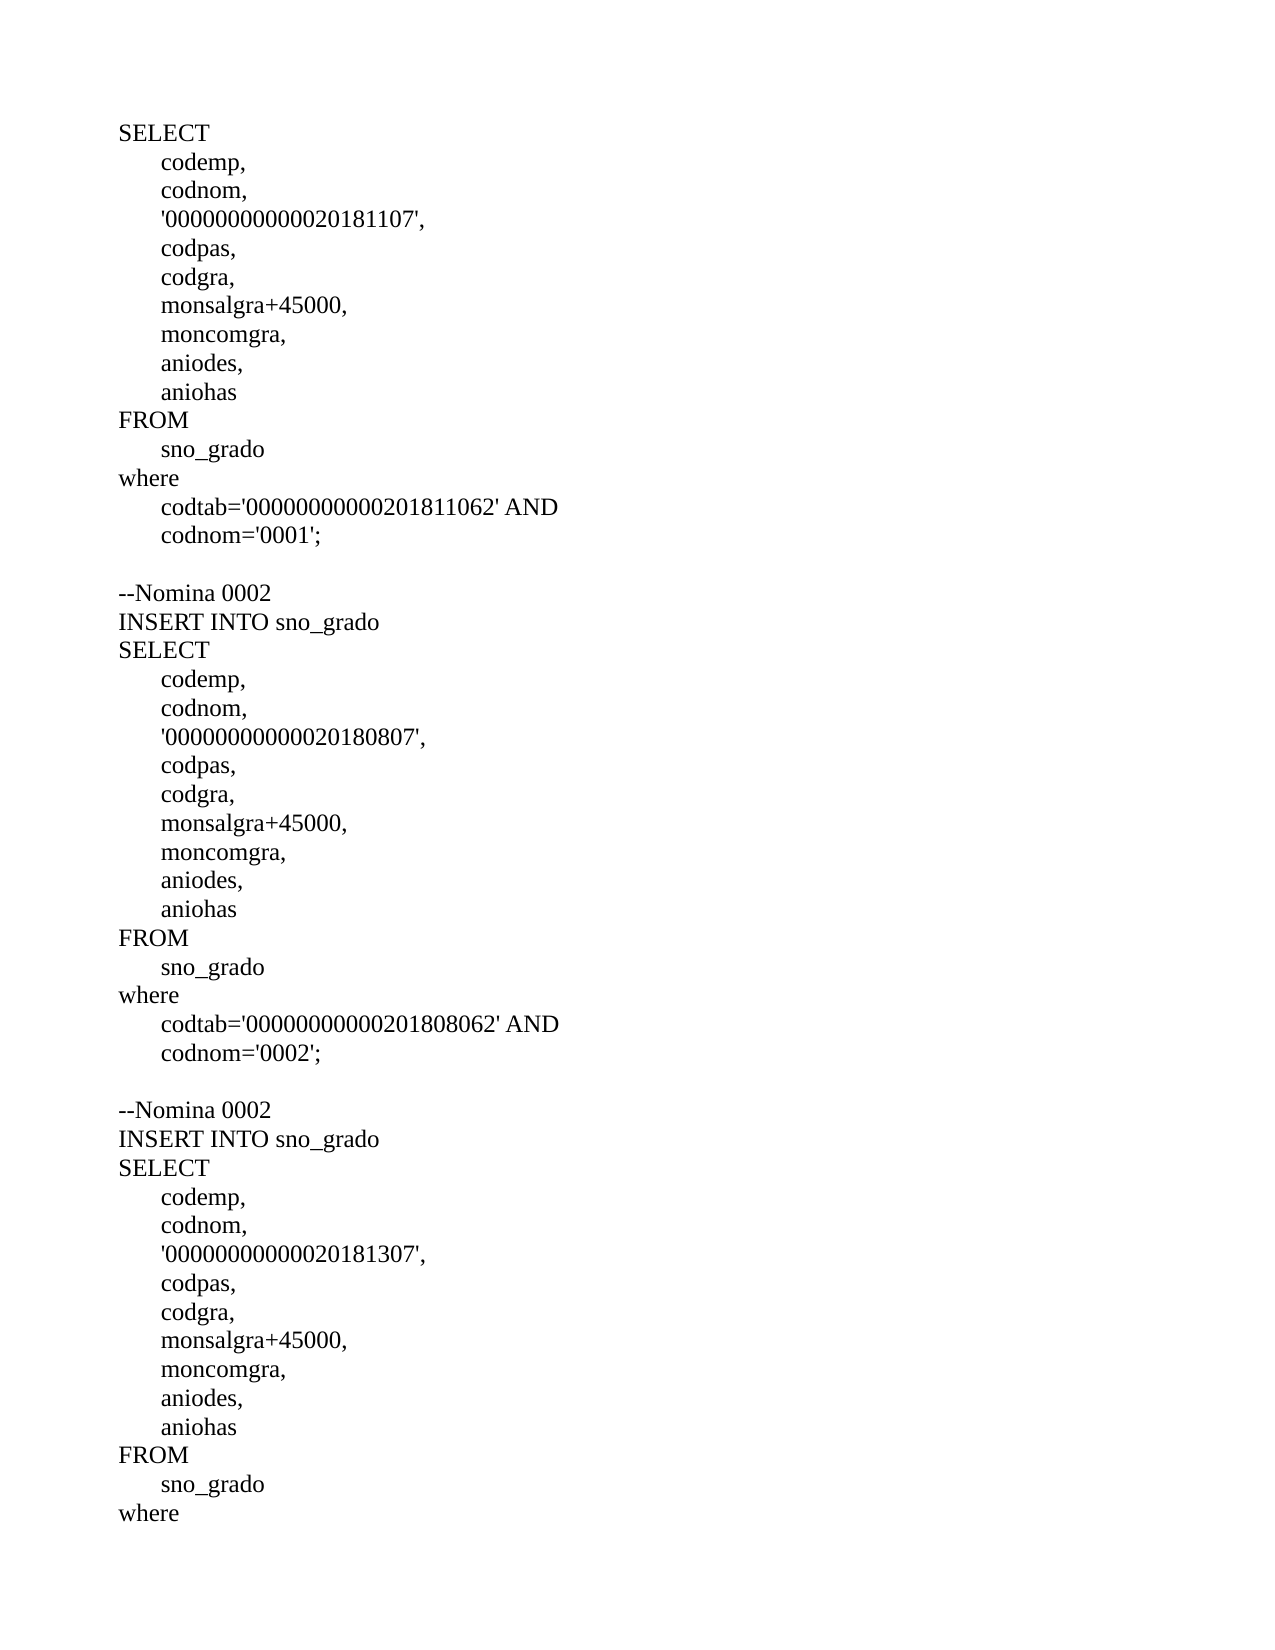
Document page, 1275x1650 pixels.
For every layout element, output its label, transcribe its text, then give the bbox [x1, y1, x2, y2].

text where [118, 1498, 1157, 1527]
text codgra, [118, 1297, 1157, 1326]
text where [118, 463, 1157, 492]
text codnom, [118, 176, 1157, 204]
text FROM [118, 923, 1157, 952]
text SELECT [118, 636, 1157, 664]
text codemp, [118, 147, 1157, 176]
text monsalgra+45000, [118, 808, 1157, 837]
text codgra, [118, 262, 1157, 291]
text --Nomina 0002 [118, 578, 1157, 607]
text codtab='00000000000201811062' AND [118, 492, 1157, 521]
text where [118, 981, 1157, 1009]
text '00000000000020180807', [118, 722, 1157, 751]
text codnom, [118, 693, 1157, 722]
text aniodes, [118, 866, 1157, 894]
text codpas, [118, 233, 1157, 262]
text --Nomina 0002 [118, 1096, 1157, 1124]
text SELECT [118, 118, 1157, 147]
text sno_grado [118, 1469, 1157, 1498]
text INSERT INTO sno_grado [118, 1124, 1157, 1153]
text codemp, [118, 1182, 1157, 1211]
text aniodes, [118, 348, 1157, 377]
text sno_grado [118, 434, 1157, 463]
text aniodes, [118, 1383, 1157, 1412]
text moncomgra, [118, 837, 1157, 866]
text sno_grado [118, 952, 1157, 981]
text aniohas [118, 894, 1157, 923]
text moncomgra, [118, 1354, 1157, 1383]
text FROM [118, 406, 1157, 434]
text codnom, [118, 1211, 1157, 1239]
text codpas, [118, 1268, 1157, 1297]
text codnom='0002'; [118, 1038, 1157, 1067]
text aniohas [118, 377, 1157, 406]
text SELECT [118, 1153, 1157, 1182]
text codgra, [118, 779, 1157, 808]
text codtab='00000000000201808062' AND [118, 1009, 1157, 1038]
text '00000000000020181307', [118, 1239, 1157, 1268]
text codpas, [118, 751, 1157, 779]
text monsalgra+45000, [118, 291, 1157, 319]
text aniohas [118, 1412, 1157, 1441]
text monsalgra+45000, [118, 1326, 1157, 1354]
text moncomgra, [118, 319, 1157, 348]
text codnom='0001'; [118, 521, 1157, 549]
text FROM [118, 1441, 1157, 1469]
text INSERT INTO sno_grado [118, 607, 1157, 636]
text codemp, [118, 664, 1157, 693]
text '00000000000020181107', [118, 204, 1157, 233]
